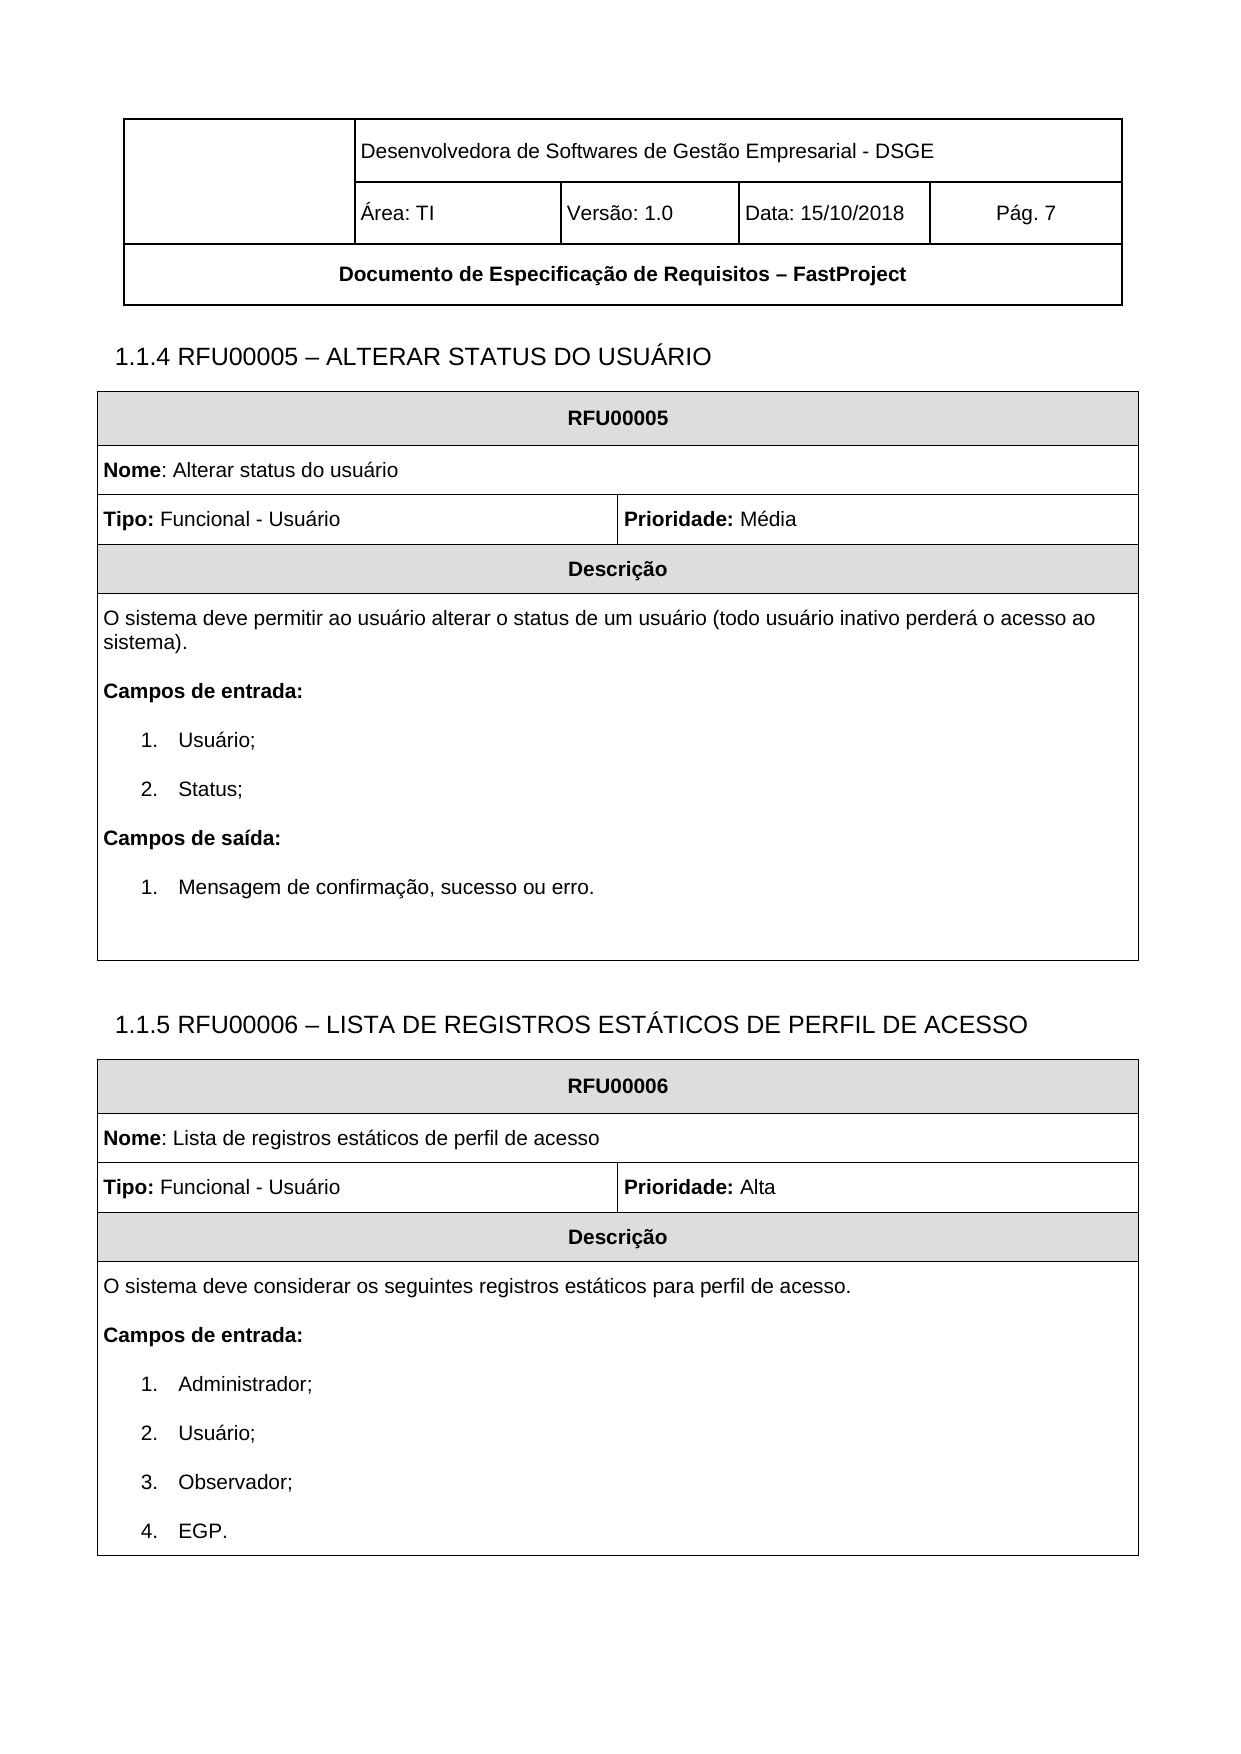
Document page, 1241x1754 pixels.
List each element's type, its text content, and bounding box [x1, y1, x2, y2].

table_cell O sistema deve permitir ao usuário alterar o status de um usuário (todo usuário inativo perderá o acesso ao sistema). Campos de entrada: Usuário; Status; Campos de saída: Mensagem de confirmação, sucesso ou erro. [98, 594, 1138, 960]
table_cell Nome: Lista de registros estáticos de perfil de acesso [98, 1114, 1138, 1162]
table_cell Tipo: Funcional - Usuário [98, 495, 617, 544]
table_cell Prioridade: Média [618, 495, 1138, 544]
subtitle RFU00006 – LISTA DE REGISTROS ESTÁTICOS DE PERFIL DE ACESSO [114, 1010, 1122, 1039]
table_cell Nome: Alterar status do usuário [98, 446, 1138, 494]
table_cell Descrição [98, 1213, 1138, 1261]
subtitle RFU00005 – ALTERAR STATUS DO USUÁRIO [114, 342, 1122, 371]
table_cell O sistema deve considerar os seguintes registros estáticos para perfil de acesso. Campos de entrada: Administrador; Usuário; Observador; EGP. [98, 1262, 1138, 1555]
table_cell Tipo: Funcional - Usuário [98, 1163, 617, 1212]
table_cell Descrição [98, 545, 1138, 593]
table_header RFU00005 [98, 392, 1138, 445]
table_header RFU00006 [98, 1060, 1138, 1113]
table_cell Prioridade: Alta [618, 1163, 1138, 1212]
